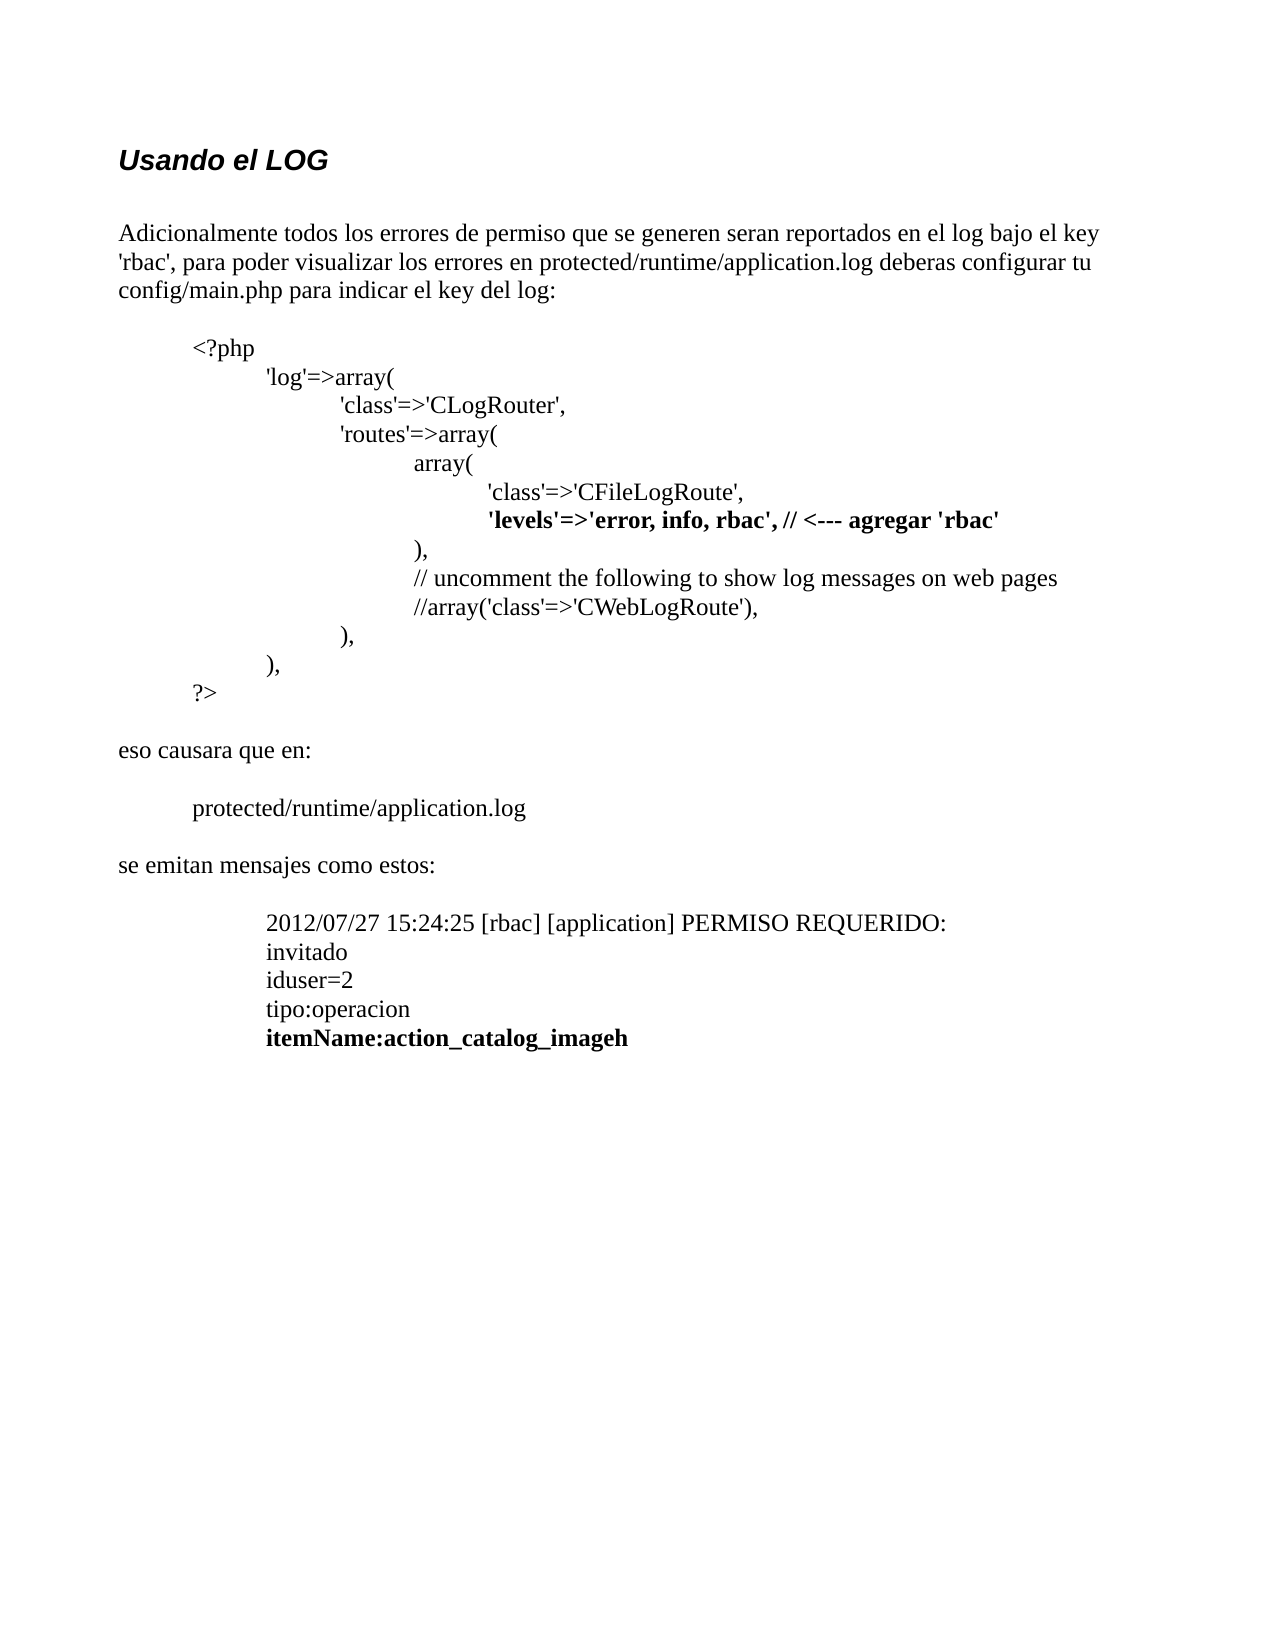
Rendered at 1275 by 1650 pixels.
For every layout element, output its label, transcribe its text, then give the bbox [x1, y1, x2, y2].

text protected/runtime/application.log [118, 793, 1157, 822]
text invitado [118, 937, 1157, 965]
text ), [118, 534, 1157, 563]
text 'log'=>array( [118, 362, 1157, 390]
subtitle Usando el LOG [118, 143, 1157, 177]
text // uncomment the following to show log messages on web pages [118, 563, 1157, 592]
text 'class'=>'CLogRouter', [118, 390, 1157, 419]
text array( [118, 448, 1157, 477]
text <?php [118, 333, 1157, 362]
text 'routes'=>array( [118, 419, 1157, 448]
text iduser=2 [118, 965, 1157, 994]
text itemName:action_catalog_imageh [118, 1023, 1157, 1052]
text 'levels'=>'error, info, rbac', // <--- agregar 'rbac' [118, 505, 1157, 534]
text //array('class'=>'CWebLogRoute'), [118, 592, 1157, 620]
text ), [118, 620, 1157, 649]
text ), [118, 649, 1157, 678]
text eso causara que en: [118, 735, 1157, 764]
text se emitan mensajes como estos: [118, 850, 1157, 879]
text 2012/07/27 15:24:25 [rbac] [application] PERMISO REQUERIDO: [118, 908, 1157, 937]
text tipo:operacion [118, 994, 1157, 1023]
text Adicionalmente todos los errores de permiso que se generen seran reportados en el log bajo el key 'rbac', para poder visualizar los errores en protected/runtime/application.log deberas configurar tu config/main.php para indicar el key del log: [118, 218, 1157, 304]
text ?> [118, 678, 1157, 707]
text 'class'=>'CFileLogRoute', [118, 477, 1157, 505]
